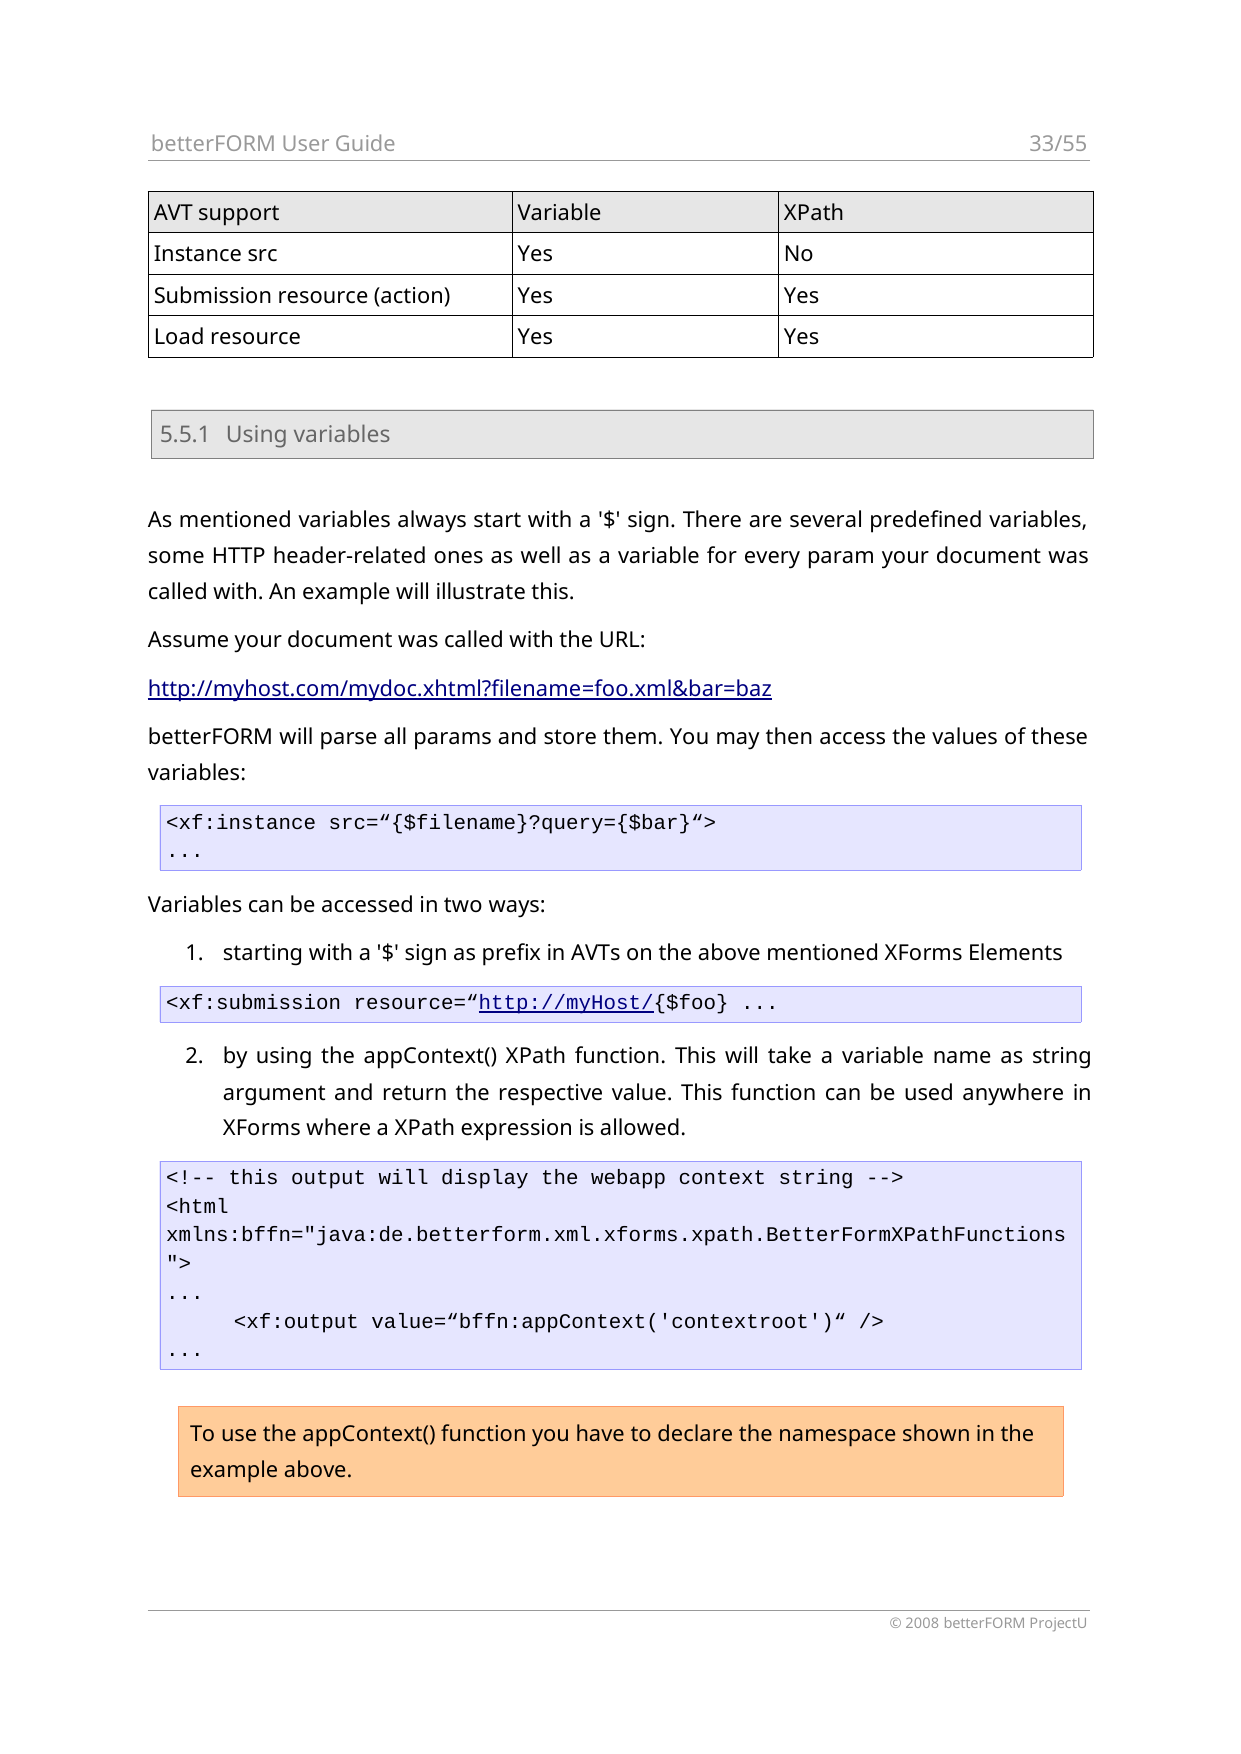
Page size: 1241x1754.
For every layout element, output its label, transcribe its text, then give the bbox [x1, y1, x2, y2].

table_header AVT support [149, 192, 512, 232]
list by using the appContext() XPath function. This will take a variable name as string argument and return the respective value. This function can be used anywhere in XForms where a XPath expression is allowed. [185, 1040, 1093, 1142]
text To use the appContext() function you have to declare the namespace shown in the example above. [179, 1407, 1063, 1496]
table_cell Submission resource (action) [149, 275, 512, 315]
table_cell Yes [779, 275, 1093, 315]
table_cell Yes [513, 275, 778, 315]
table_header Variable [513, 192, 778, 232]
text <!-- this output will display the webapp context string --> <html xmlns:bffn="java:de.betterform.xml.xforms.xpath.BetterFormXPathFunctions"> ... <xf:output value=“bffn:appContext('contextroot')“ /> ... [161, 1162, 1081, 1369]
table_cell Yes [513, 233, 778, 274]
table_cell Load resource [149, 316, 512, 357]
text Variables can be accessed in two ways: [148, 889, 1090, 919]
table_header XPath [779, 192, 1093, 232]
text <xf:submission resource=“http://myHost/{$foo} ... [161, 987, 1081, 1022]
text <xf:instance src=“{$filename}?query={$bar}“> ... [161, 806, 1081, 870]
table_cell Instance src [149, 233, 512, 274]
text betterFORM will parse all params and store them. You may then access the values of these variables: [148, 721, 1090, 787]
table_cell No [779, 233, 1093, 274]
table_cell Yes [779, 316, 1093, 357]
text As mentioned variables always start with a '$' sign. There are several predefined variables, some HTTP header-related ones as well as a variable for every param your document was called with. An example will illustrate this. [148, 504, 1090, 606]
table_cell Yes [513, 316, 778, 357]
text Assume your document was called with the URL: [148, 624, 1090, 654]
subtitle Using variables [152, 411, 1093, 458]
list starting with a '$' sign as prefix in AVTs on the above mentioned XForms Elements [185, 937, 1093, 967]
text http://myhost.com/mydoc.xhtml?filename=foo.xml&bar=baz [148, 673, 1090, 703]
